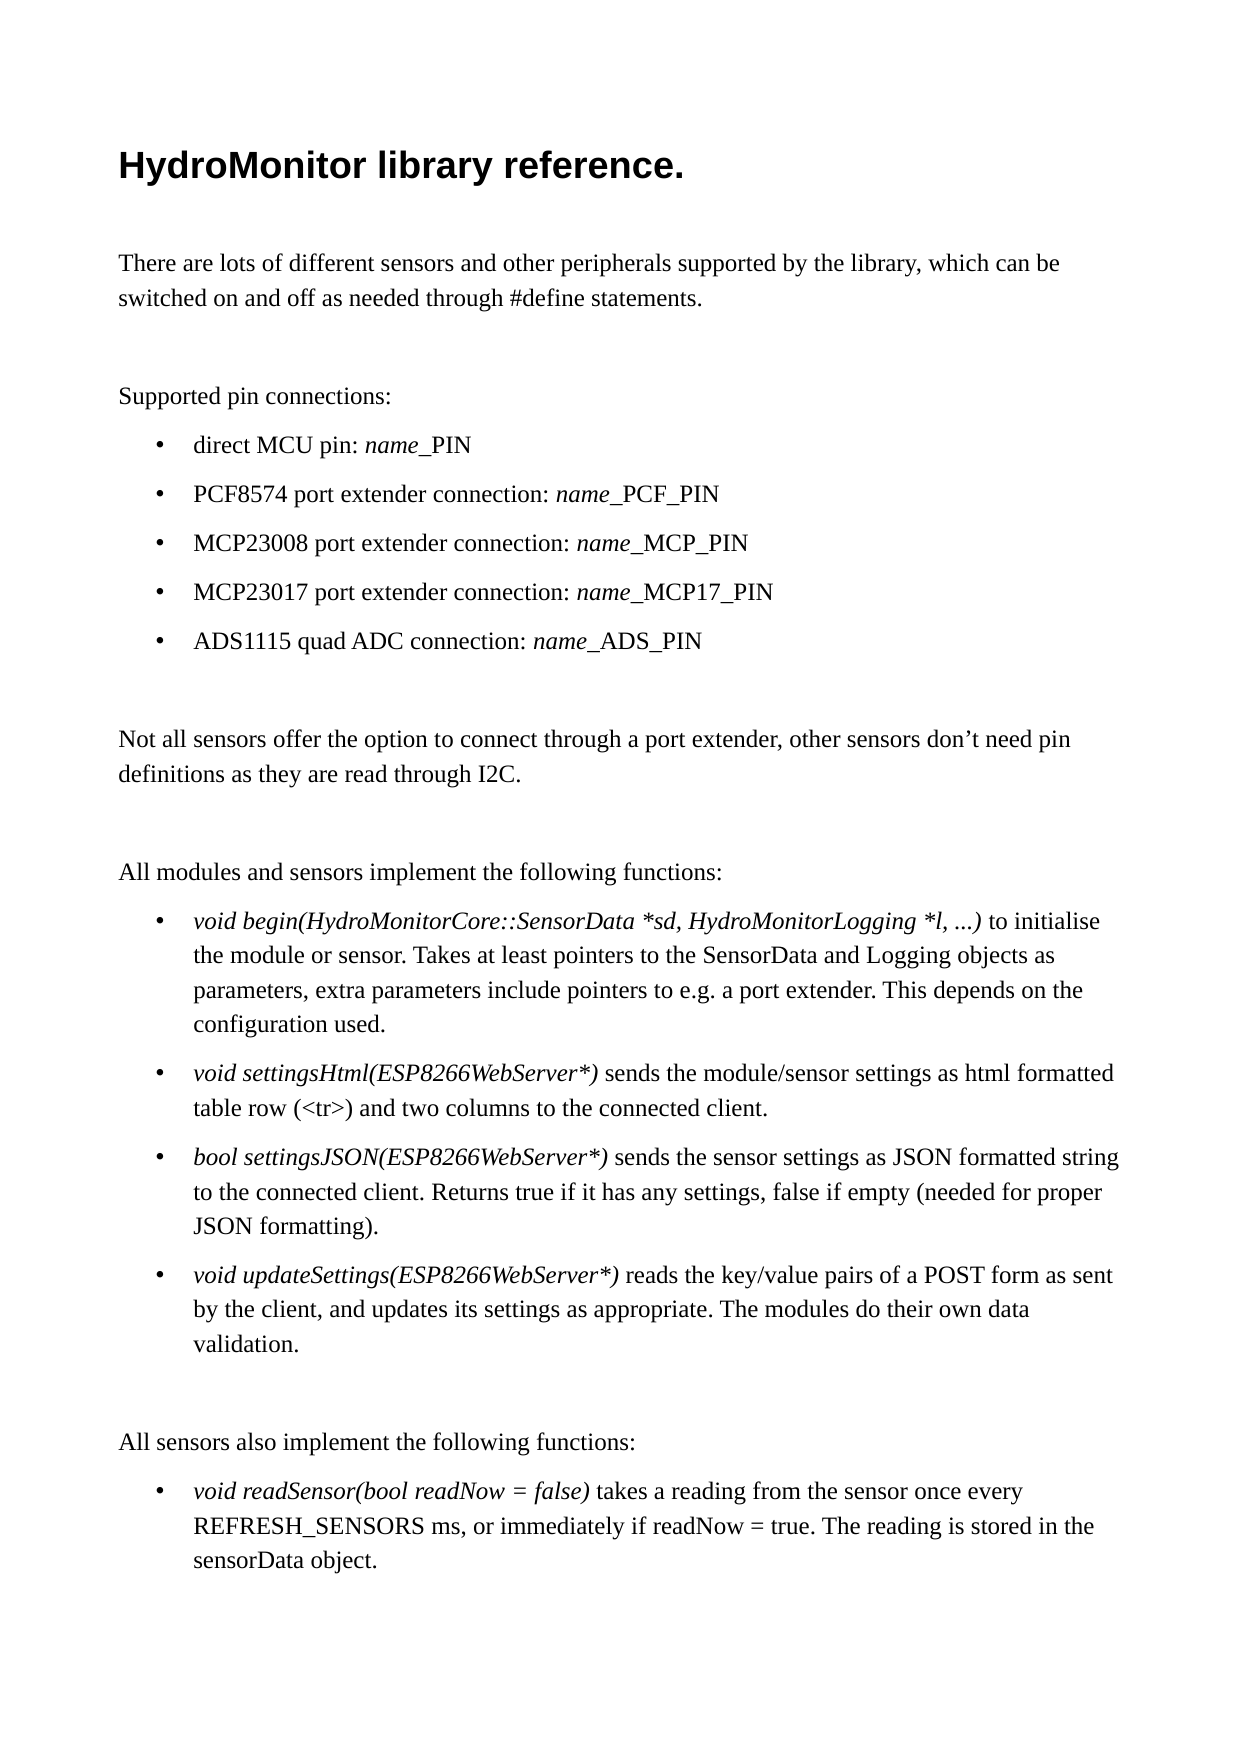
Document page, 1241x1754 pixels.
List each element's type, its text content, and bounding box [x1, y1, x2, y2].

list void updateSettings(ESP8266WebServer*) reads the key/value pairs of a POST form as sent by the client, and updates its settings as appropriate. The modules do their own data validation. [156, 1260, 1122, 1358]
list MCP23008 port extender connection: name_MCP_PIN [156, 528, 1122, 557]
list direct MCU pin: name_PIN [156, 430, 1122, 459]
list MCP23017 port extender connection: name_MCP17_PIN [156, 577, 1122, 606]
list ADS1115 quad ADC connection: name_ADS_PIN [156, 626, 1122, 655]
text There are lots of different sensors and other peripherals supported by the library, which can be switched on and off as needed through #define statements. [118, 248, 1122, 312]
list void begin(HydroMonitorCore::SensorData *sd, HydroMonitorLogging *l, ...) to initialise the module or sensor. Takes at least pointers to the SensorData and Logging objects as parameters, extra parameters include pointers to e.g. a port extender. This depends on the configuration used. [156, 906, 1122, 1038]
list void readSensor(bool readNow = false) takes a reading from the sensor once every REFRESH_SENSORS ms, or immediately if readNow = true. The reading is stored in the sensorData object. [156, 1476, 1122, 1574]
subtitle HydroMonitor library reference. [118, 143, 1122, 187]
text All modules and sensors implement the following functions: [118, 857, 1122, 886]
list PCF8574 port extender connection: name_PCF_PIN [156, 479, 1122, 508]
list void settingsHtml(ESP8266WebServer*) sends the module/sensor settings as html formatted table row (<tr>) and two columns to the connected client. [156, 1058, 1122, 1122]
text Not all sensors offer the option to connect through a port extender, other sensors don’t need pin definitions as they are read through I2C. [118, 724, 1122, 788]
list bool settingsJSON(ESP8266WebServer*) sends the sensor settings as JSON formatted string to the connected client. Returns true if it has any settings, false if empty (needed for proper JSON formatting). [156, 1142, 1122, 1240]
text Supported pin connections: [118, 381, 1122, 410]
text All sensors also implement the following functions: [118, 1427, 1122, 1456]
